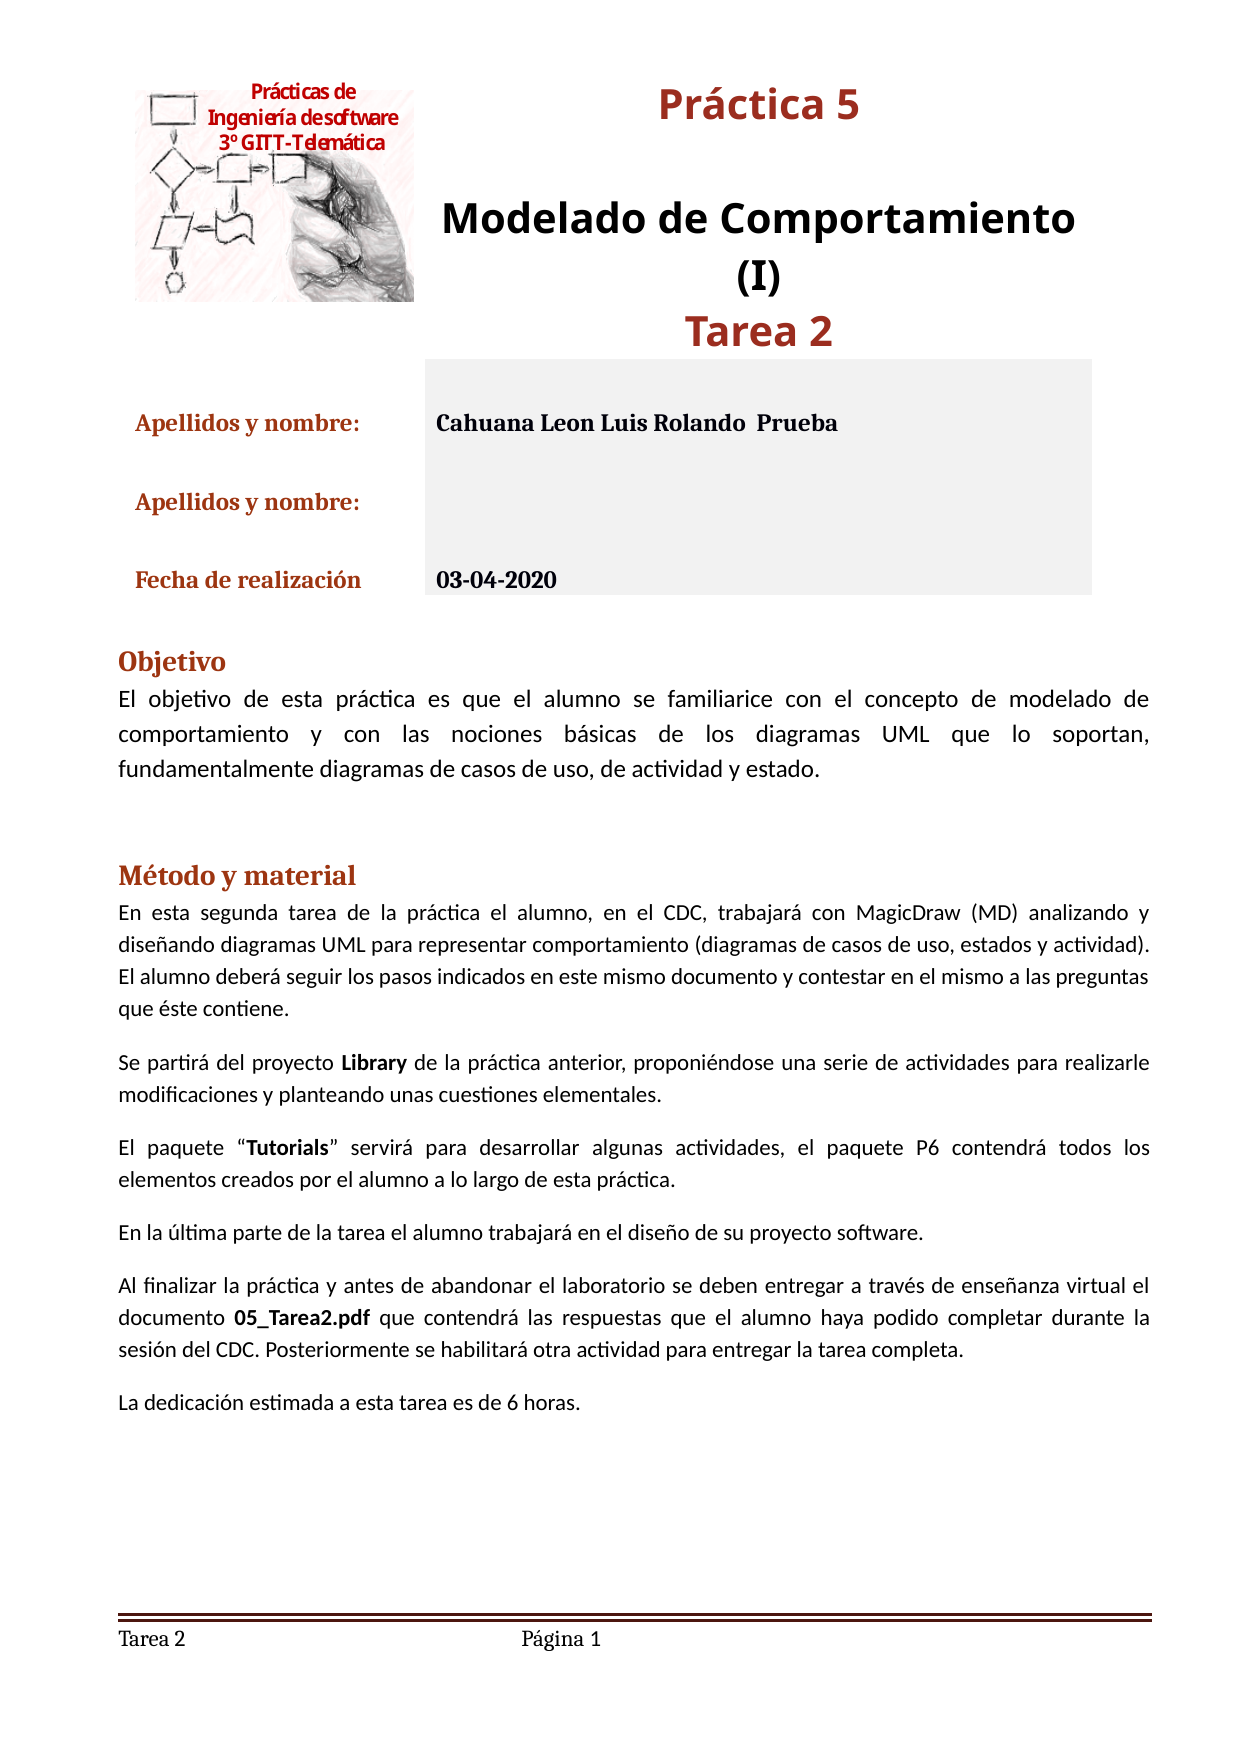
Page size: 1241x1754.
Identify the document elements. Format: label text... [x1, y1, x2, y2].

table_cell 03-04-2020 [425, 516, 1092, 595]
text El paquete “Tutorials” servirá para desarrollar algunas actividades, el paquete P6 contendrá todos los elementos creados por el alumno a lo largo de esta práctica. [118, 1133, 1152, 1193]
text Se partirá del proyecto Library de la práctica anterior, proponiéndose una serie de actividades para realizarle modificaciones y planteando unas cuestiones elementales. [118, 1048, 1152, 1108]
table_header [124, 75, 425, 359]
table_header Práctica 5 Modelado de Comportamiento (I) Tarea 2 [425, 75, 1092, 359]
table_cell Fecha de realización [124, 516, 425, 595]
table_cell Apellidos y nombre: [124, 359, 425, 438]
table_cell Apellidos y nombre: [124, 438, 425, 516]
text La dedicación estimada a esta tarea es de 6 horas. [118, 1388, 1152, 1416]
text En esta segunda tarea de la práctica el alumno, en el CDC, trabajará con MagicDraw (MD) analizando y diseñando diagramas UML para representar comportamiento (diagramas de casos de uso, estados y actividad). El alumno deberá seguir los pasos indicados en este mismo documento y contestar en el mismo a las preguntas que éste contiene. [118, 898, 1152, 1023]
text El objetivo de esta práctica es que el alumno se familiarice con el concepto de modelado de comportamiento y con las nociones básicas de los diagramas UML que lo soportan, fundamentalmente diagramas de casos de uso, de actividad y estado. [118, 684, 1152, 784]
table_cell [425, 438, 1092, 516]
table_cell Cahuana Leon Luis Rolando Prueba [425, 359, 1092, 438]
text En la última parte de la tarea el alumno trabajará en el diseño de su proyecto software. [118, 1218, 1152, 1246]
text Al finalizar la práctica y antes de abandonar el laboratorio se deben entregar a través de enseñanza virtual el documento 05_Tarea2.pdf que contendrá las respuestas que el alumno haya podido completar durante la sesión del CDC. Posteriormente se habilitará otra actividad para entregar la tarea completa. [118, 1271, 1152, 1363]
subtitle Objetivo [118, 645, 1152, 679]
subtitle Método y material [118, 859, 1152, 893]
